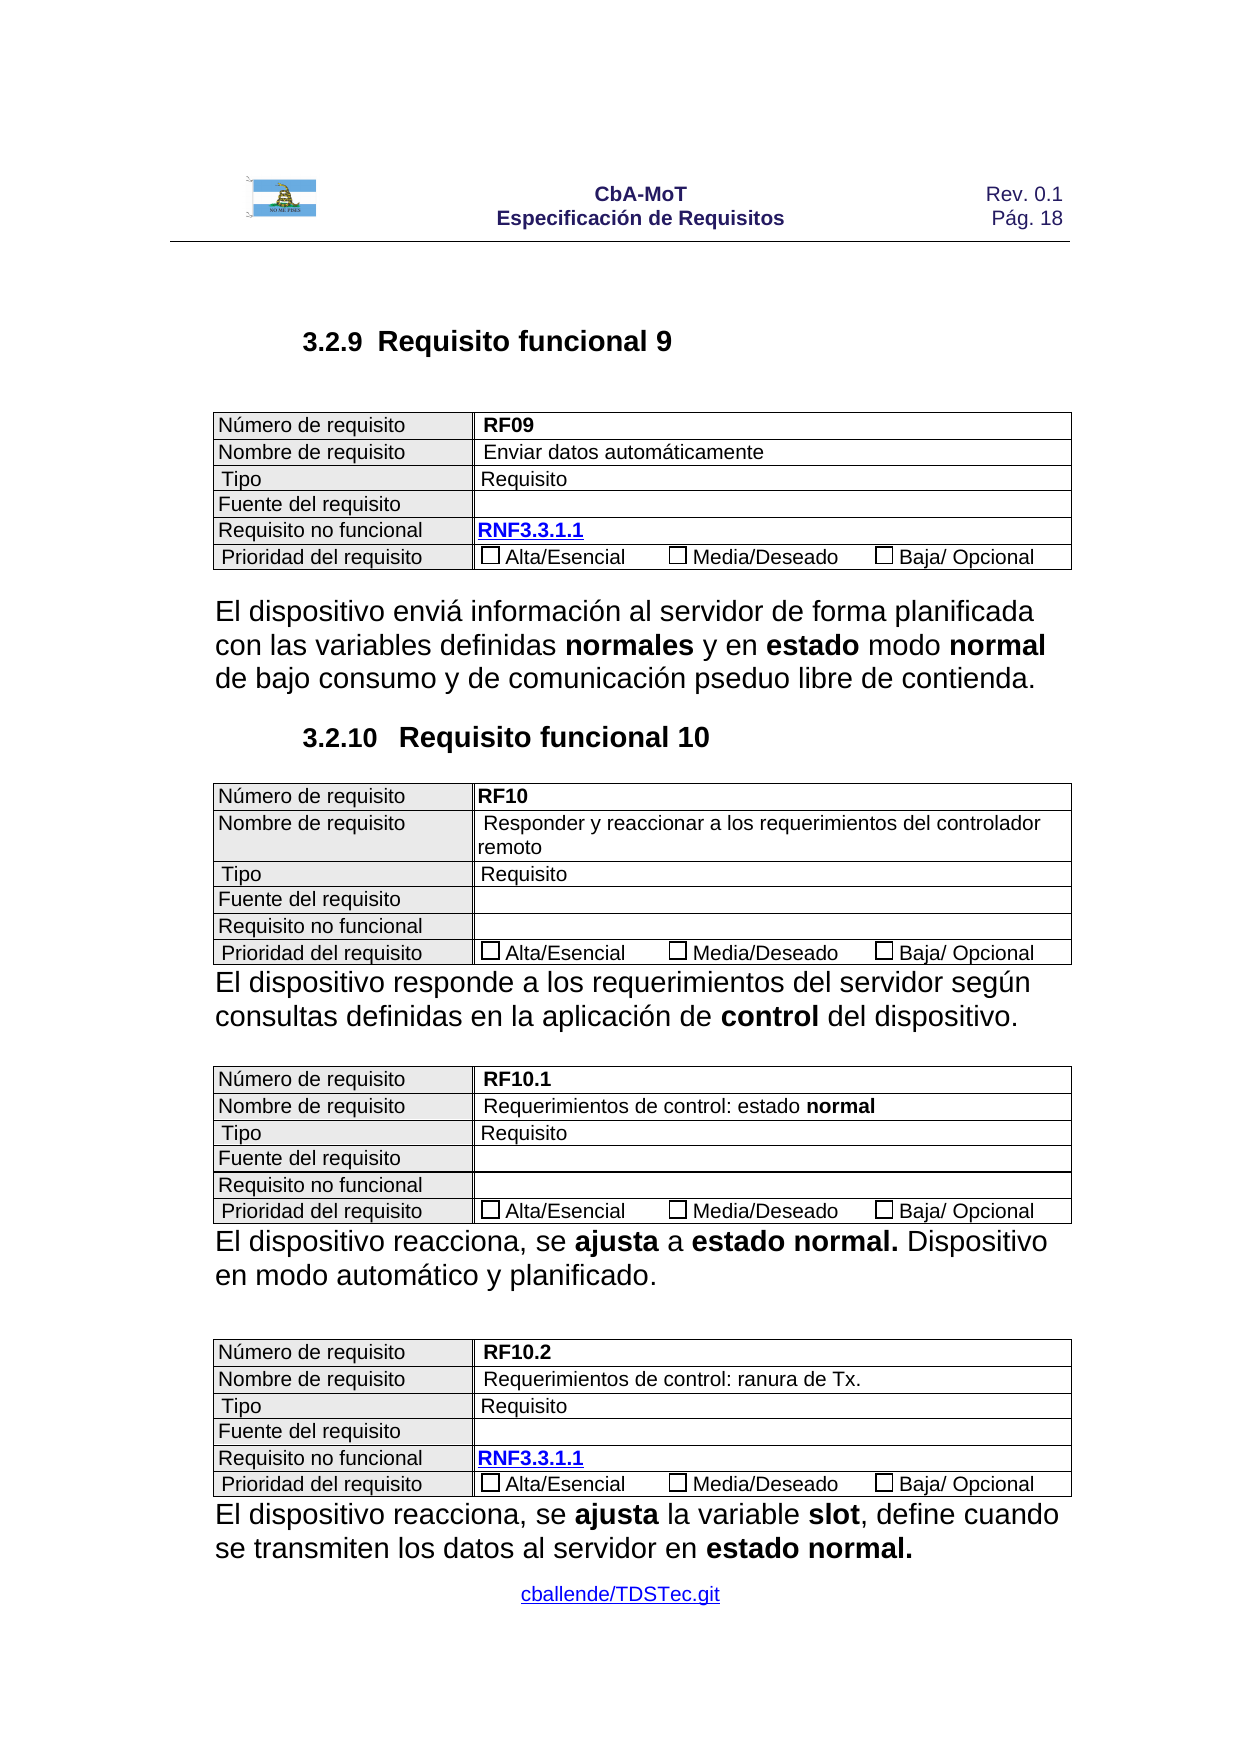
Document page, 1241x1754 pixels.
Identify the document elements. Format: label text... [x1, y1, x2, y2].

table_header Número de requisito [214, 413, 472, 439]
table_cell Nombre de requisito [214, 1367, 472, 1393]
table_cell Requisito [475, 1394, 661, 1418]
table_cell [661, 466, 1071, 490]
table_cell [661, 1121, 1071, 1144]
table_header RF10.2 [475, 1340, 1071, 1366]
table_cell Media/Deseado [661, 545, 867, 569]
table_header Número de requisito [214, 1067, 472, 1093]
table_cell Tipo [214, 1394, 472, 1418]
table_cell [475, 887, 1071, 913]
table_cell Nombre de requisito [214, 1094, 472, 1119]
table_cell Baja/ Opcional [867, 545, 1071, 569]
table_cell Media/Deseado [661, 1472, 867, 1496]
table_cell [475, 1146, 1071, 1171]
table_header RF10 [475, 784, 1071, 810]
table_cell Alta/Esencial [475, 545, 661, 569]
table_cell [475, 914, 1071, 939]
table_cell Responder y reaccionar a los requerimientos del controlador remoto [475, 811, 1071, 861]
table_cell Fuente del requisito [214, 1419, 472, 1444]
table_cell RNF3.3.1.1 [475, 1446, 1071, 1471]
table_cell Alta/Esencial [475, 1199, 661, 1223]
text El dispositivo responde a los requerimientos del servidor según consultas definidas en la aplicación de control del dispositivo. [215, 965, 1063, 1032]
table_cell Requisito [475, 862, 661, 886]
table_cell Prioridad del requisito [214, 1199, 472, 1223]
table_cell Requerimientos de control: estado normal [475, 1094, 1071, 1119]
table_cell Alta/Esencial [475, 940, 661, 964]
text El dispositivo reacciona, se ajusta la variable slot, define cuando se transmiten los datos al servidor en estado normal. [215, 1497, 1063, 1564]
table_cell [661, 862, 1071, 886]
table_header Número de requisito [214, 784, 472, 810]
table_cell Tipo [214, 862, 472, 886]
table_cell Prioridad del requisito [214, 1472, 472, 1496]
subtitle Requisito funcional 9 [302, 324, 1063, 358]
table_cell [475, 1173, 1071, 1198]
table_cell Requisito no funcional [214, 1173, 472, 1198]
table_cell [475, 491, 1071, 517]
table_cell [661, 1394, 1071, 1418]
table_cell Requisito [475, 1121, 661, 1144]
table_cell Requerimientos de control: ranura de Tx. [475, 1367, 1071, 1393]
table_cell [475, 1419, 1071, 1444]
table_cell Baja/ Opcional [867, 1199, 1071, 1223]
table_cell Requisito no funcional [214, 914, 472, 939]
table_cell Nombre de requisito [214, 811, 472, 861]
table_header RF10.1 [475, 1067, 1071, 1093]
table_cell Tipo [214, 466, 472, 490]
table_cell Media/Deseado [661, 1199, 867, 1223]
table_cell Alta/Esencial [475, 1472, 661, 1496]
subtitle Requisito funcional 10 [302, 719, 1063, 753]
table_cell Enviar datos automáticamente [475, 440, 1071, 465]
table_cell Requisito [475, 466, 661, 490]
table_cell Prioridad del requisito [214, 940, 472, 964]
table_header RF09 [475, 413, 1071, 439]
text El dispositivo enviá información al servidor de forma planificada con las variables definidas normales y en estado modo normal de bajo consumo y de comunicación pseduo libre de contienda. [215, 594, 1063, 694]
table_cell RNF3.3.1.1 [475, 518, 1071, 544]
table_cell Prioridad del requisito [214, 545, 472, 569]
text El dispositivo reacciona, se ajusta a estado normal. Dispositivo en modo automático y planificado. [215, 1224, 1063, 1291]
table_cell Fuente del requisito [214, 1146, 472, 1171]
table_cell Fuente del requisito [214, 491, 472, 517]
table_cell Fuente del requisito [214, 887, 472, 913]
picture [242, 174, 320, 220]
table_cell Requisito no funcional [214, 518, 472, 544]
table_cell Tipo [214, 1121, 472, 1144]
table_cell Media/Deseado [661, 940, 867, 964]
table_header Número de requisito [214, 1340, 472, 1366]
table_cell Nombre de requisito [214, 440, 472, 465]
table_cell Baja/ Opcional [867, 940, 1071, 964]
table_cell Requisito no funcional [214, 1446, 472, 1471]
table_cell Baja/ Opcional [867, 1472, 1071, 1496]
